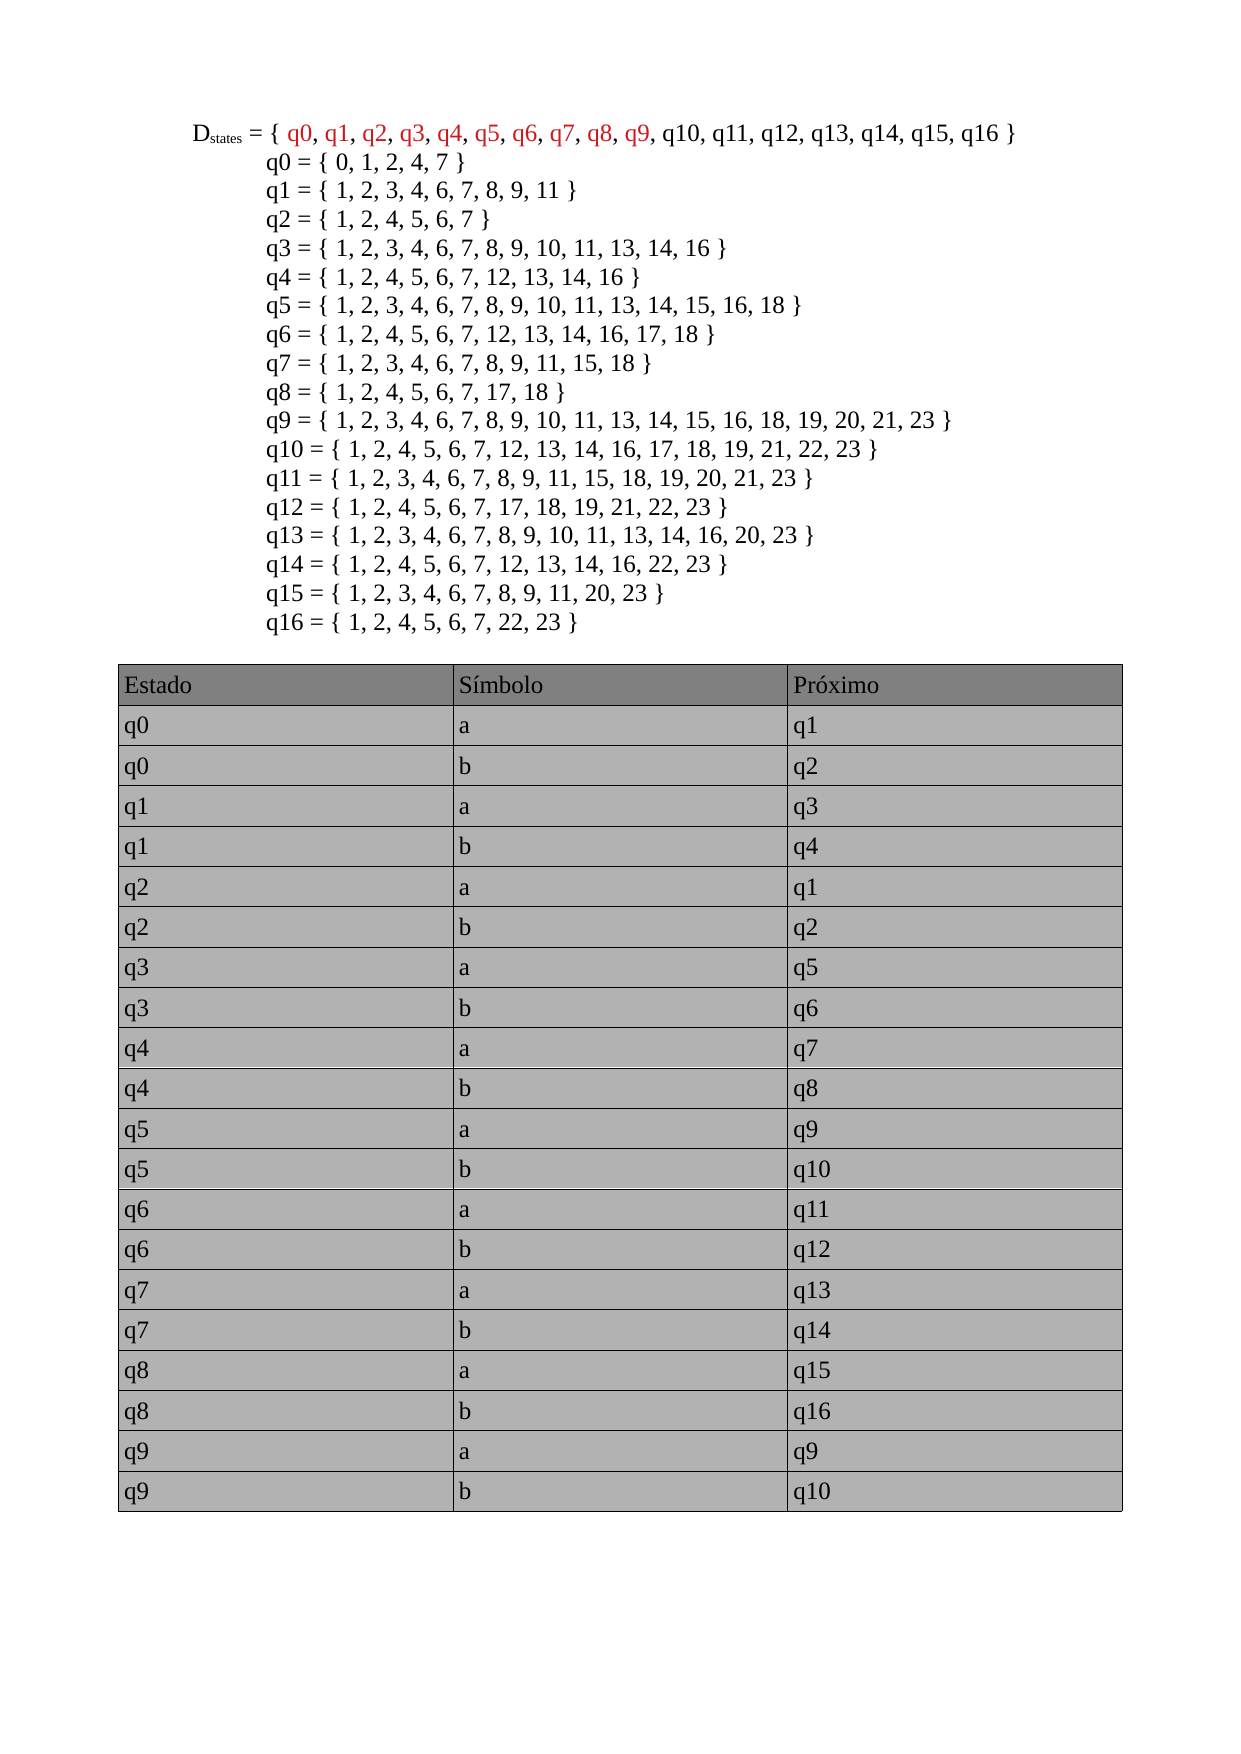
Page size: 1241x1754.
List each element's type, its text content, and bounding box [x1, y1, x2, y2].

table_cell q7 [788, 1028, 1122, 1067]
text q3 = { 1, 2, 3, 4, 6, 7, 8, 9, 10, 11, 13, 14, 16 } [118, 233, 1122, 262]
table_cell b [454, 1472, 787, 1511]
table_cell q9 [788, 1109, 1122, 1148]
table_cell b [454, 827, 787, 866]
table_cell a [454, 1190, 787, 1229]
table_cell q3 [119, 988, 453, 1027]
table_cell q8 [788, 1069, 1122, 1108]
table_cell q12 [788, 1230, 1122, 1269]
table_cell b [454, 1310, 787, 1350]
table_cell q2 [788, 907, 1122, 947]
table_cell q1 [119, 827, 453, 866]
text q6 = { 1, 2, 4, 5, 6, 7, 12, 13, 14, 16, 17, 18 } [118, 319, 1122, 348]
table_cell a [454, 1028, 787, 1067]
text q10 = { 1, 2, 4, 5, 6, 7, 12, 13, 14, 16, 17, 18, 19, 21, 22, 23 } [118, 434, 1122, 463]
text q14 = { 1, 2, 4, 5, 6, 7, 12, 13, 14, 16, 22, 23 } [118, 549, 1122, 578]
table_cell q16 [788, 1391, 1122, 1430]
table_cell a [454, 867, 787, 906]
table_cell q9 [788, 1431, 1122, 1471]
table_cell b [454, 988, 787, 1027]
table_cell q2 [119, 867, 453, 906]
text q0 = { 0, 1, 2, 4, 7 } [118, 147, 1122, 176]
text q11 = { 1, 2, 3, 4, 6, 7, 8, 9, 11, 15, 18, 19, 20, 21, 23 } [118, 463, 1122, 492]
table_cell q6 [788, 988, 1122, 1027]
table_cell q6 [119, 1230, 453, 1269]
table_cell q13 [788, 1270, 1122, 1309]
table_cell q7 [119, 1270, 453, 1309]
table_cell q3 [119, 948, 453, 987]
table_cell q5 [119, 1149, 453, 1188]
table_cell b [454, 1149, 787, 1188]
text q12 = { 1, 2, 4, 5, 6, 7, 17, 18, 19, 21, 22, 23 } [118, 492, 1122, 521]
table_cell q10 [788, 1149, 1122, 1188]
table_cell q8 [119, 1391, 453, 1430]
text q8 = { 1, 2, 4, 5, 6, 7, 17, 18 } [118, 377, 1122, 406]
text q16 = { 1, 2, 4, 5, 6, 7, 22, 23 } [118, 607, 1122, 636]
text q9 = { 1, 2, 3, 4, 6, 7, 8, 9, 10, 11, 13, 14, 15, 16, 18, 19, 20, 21, 23 } [118, 406, 1122, 434]
table_cell q0 [119, 746, 453, 785]
text Dstates = { q0, q1, q2, q3, q4, q5, q6, q7, q8, q9, q10, q11, q12, q13, q14, q15, q16 } [118, 118, 1122, 147]
table_cell a [454, 1351, 787, 1390]
table_cell q7 [119, 1310, 453, 1350]
text q7 = { 1, 2, 3, 4, 6, 7, 8, 9, 11, 15, 18 } [118, 348, 1122, 377]
table_cell b [454, 746, 787, 785]
table_cell a [454, 786, 787, 826]
table_cell q2 [788, 746, 1122, 785]
table_cell b [454, 1069, 787, 1108]
table_cell q14 [788, 1310, 1122, 1350]
table_cell q5 [119, 1109, 453, 1148]
text q15 = { 1, 2, 3, 4, 6, 7, 8, 9, 11, 20, 23 } [118, 578, 1122, 607]
table_cell q0 [119, 706, 453, 745]
table_cell q3 [788, 786, 1122, 826]
table_cell b [454, 907, 787, 947]
table_cell q9 [119, 1431, 453, 1471]
text q2 = { 1, 2, 4, 5, 6, 7 } [118, 204, 1122, 233]
table_cell q1 [119, 786, 453, 826]
text q4 = { 1, 2, 4, 5, 6, 7, 12, 13, 14, 16 } [118, 262, 1122, 291]
text q13 = { 1, 2, 3, 4, 6, 7, 8, 9, 10, 11, 13, 14, 16, 20, 23 } [118, 521, 1122, 549]
text q5 = { 1, 2, 3, 4, 6, 7, 8, 9, 10, 11, 13, 14, 15, 16, 18 } [118, 291, 1122, 319]
table_header Próximo [788, 665, 1122, 705]
table_header Estado [119, 665, 453, 705]
table_cell a [454, 948, 787, 987]
table_cell q11 [788, 1190, 1122, 1229]
table_cell q1 [788, 706, 1122, 745]
table_cell q4 [119, 1028, 453, 1067]
table_header Símbolo [454, 665, 787, 705]
table_cell b [454, 1391, 787, 1430]
table_cell a [454, 1109, 787, 1148]
table_cell q9 [119, 1472, 453, 1511]
table_cell q10 [788, 1472, 1122, 1511]
table_cell q2 [119, 907, 453, 947]
table_cell q6 [119, 1190, 453, 1229]
table_cell a [454, 1270, 787, 1309]
table_cell q1 [788, 867, 1122, 906]
table_cell a [454, 1431, 787, 1471]
table_cell q5 [788, 948, 1122, 987]
table_cell a [454, 706, 787, 745]
table_cell q15 [788, 1351, 1122, 1390]
table_cell q8 [119, 1351, 453, 1390]
table_cell q4 [788, 827, 1122, 866]
text q1 = { 1, 2, 3, 4, 6, 7, 8, 9, 11 } [118, 176, 1122, 204]
table_cell q4 [119, 1069, 453, 1108]
table_cell b [454, 1230, 787, 1269]
